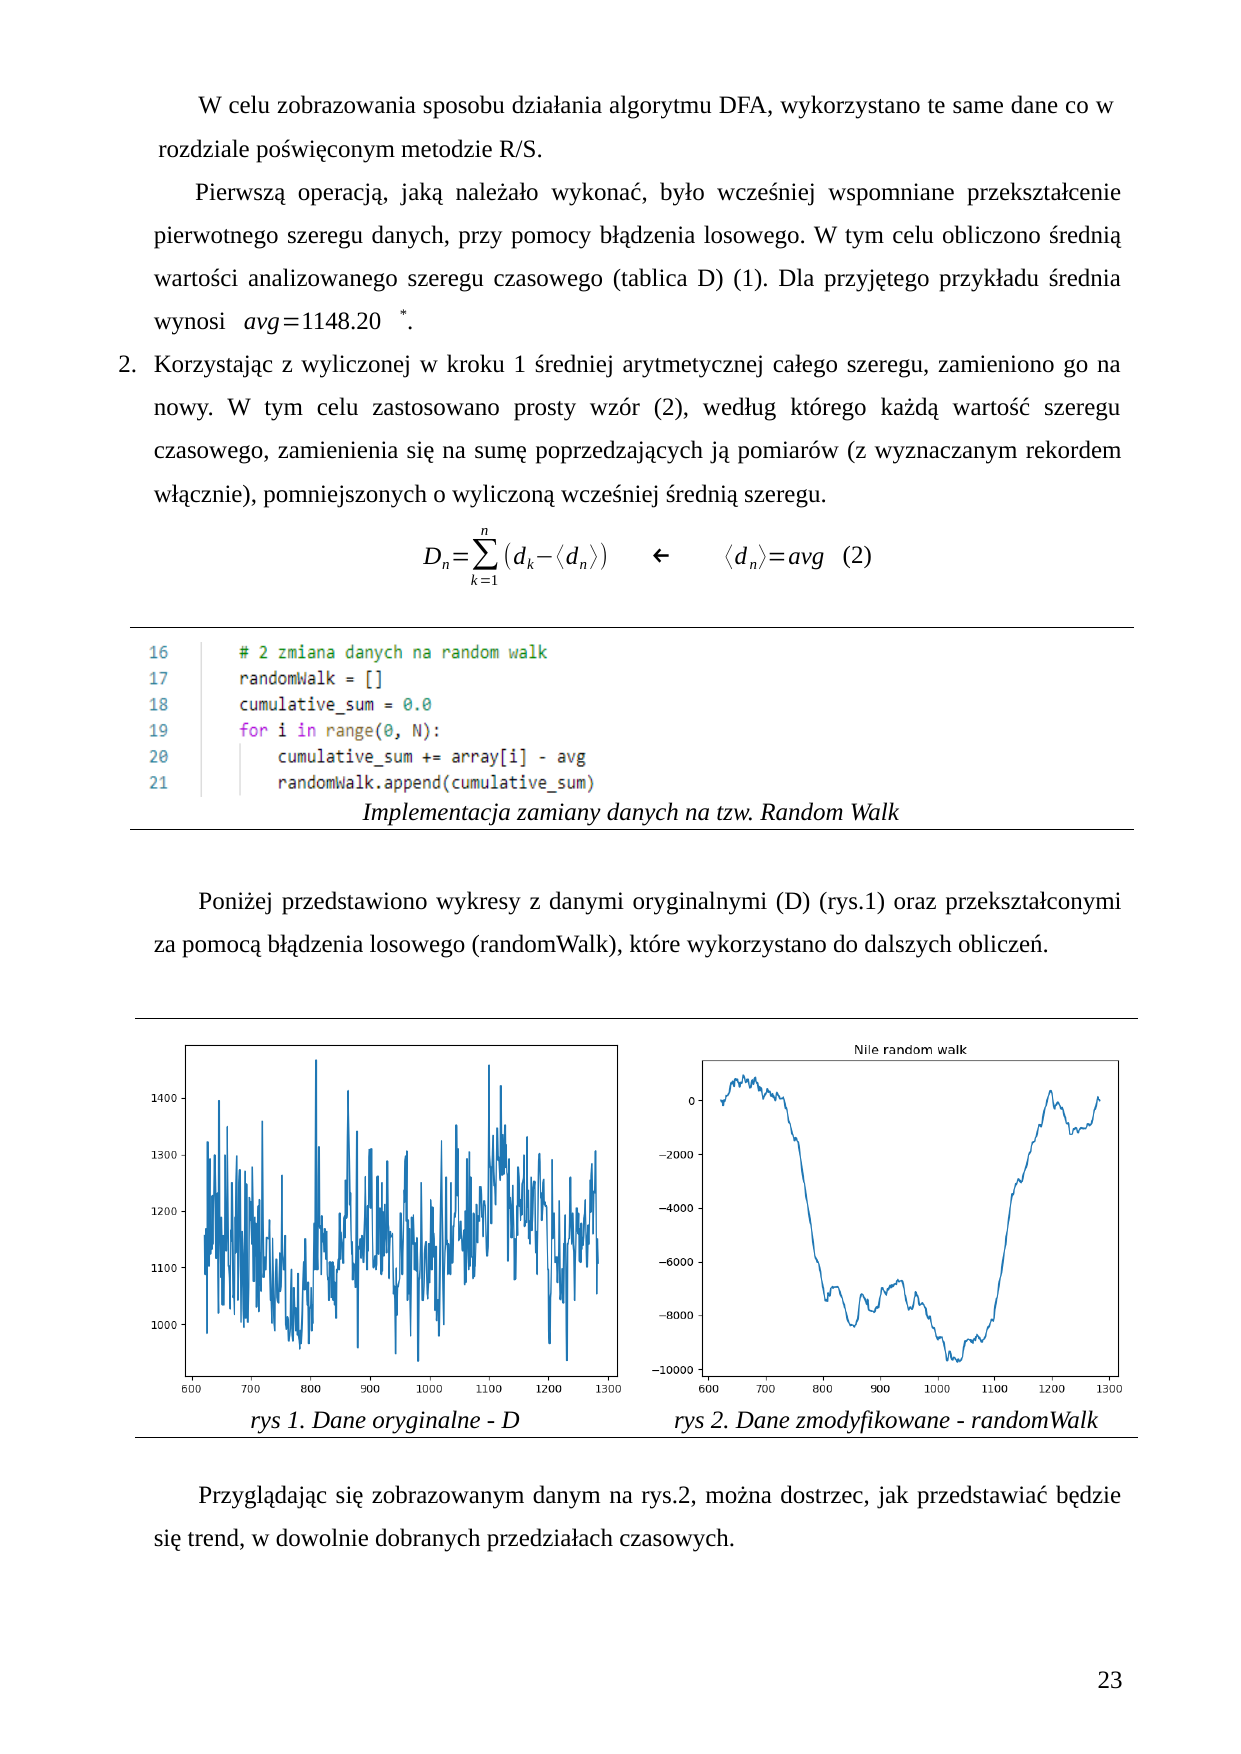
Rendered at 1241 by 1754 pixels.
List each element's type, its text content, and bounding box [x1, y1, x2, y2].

text Pierwszą operacją, jaką należało wykonać, było wcześniej wspomniane przekształcenie pierwotnego szeregu danych, przy pomocy błądzenia losowego. W tym celu obliczono średnią wartości analizowanego szeregu czasowego (tablica D) (1). Dla przyjętego przykładu średnia wynosi*. [153, 177, 1122, 335]
text rys 1. Dane oryginalne - D [138, 1406, 634, 1434]
text rys 2. Dane zmodyfikowane - randomWalk [639, 1406, 1135, 1434]
list Implementacja zamiany danych na tzw. Random Walk [133, 797, 1131, 826]
text W celu zobrazowania sposobu działania algorytmu DFA, wykorzystano te same dane co w rozdziale poświęconym metodzie R/S. [118, 91, 1122, 162]
picture [138, 1033, 634, 1406]
text Przyglądając się zobrazowanym danym na rys.2, można dostrzec, jak przedstawiać będzie się trend, w dowolnie dobranych przedziałach czasowych. [118, 1480, 1122, 1552]
picture [639, 1033, 1135, 1406]
list Korzystając z wyliczonej w kroku 1 średniej arytmetycznej całego szeregu, zamieniono go na nowy. W tym celu zastosowano prosty wzór (2), według którego każdą wartość szeregu czasowego, zamienienia się na sumę poprzedzających ją pomiarów (z wyznaczanym rekordem włącznie), pomniejszonych o wyliczoną wcześniej średnią szeregu. [118, 349, 1122, 507]
text Poniżej przedstawiono wykresy z danymi oryginalnymi (D) (rys.1) oraz przekształconymi za pomocą błądzenia losowego (randomWalk), które wykorzystano do dalszych obliczeń. [118, 886, 1122, 958]
list (2) [118, 522, 1122, 589]
picture [132, 642, 1131, 797]
